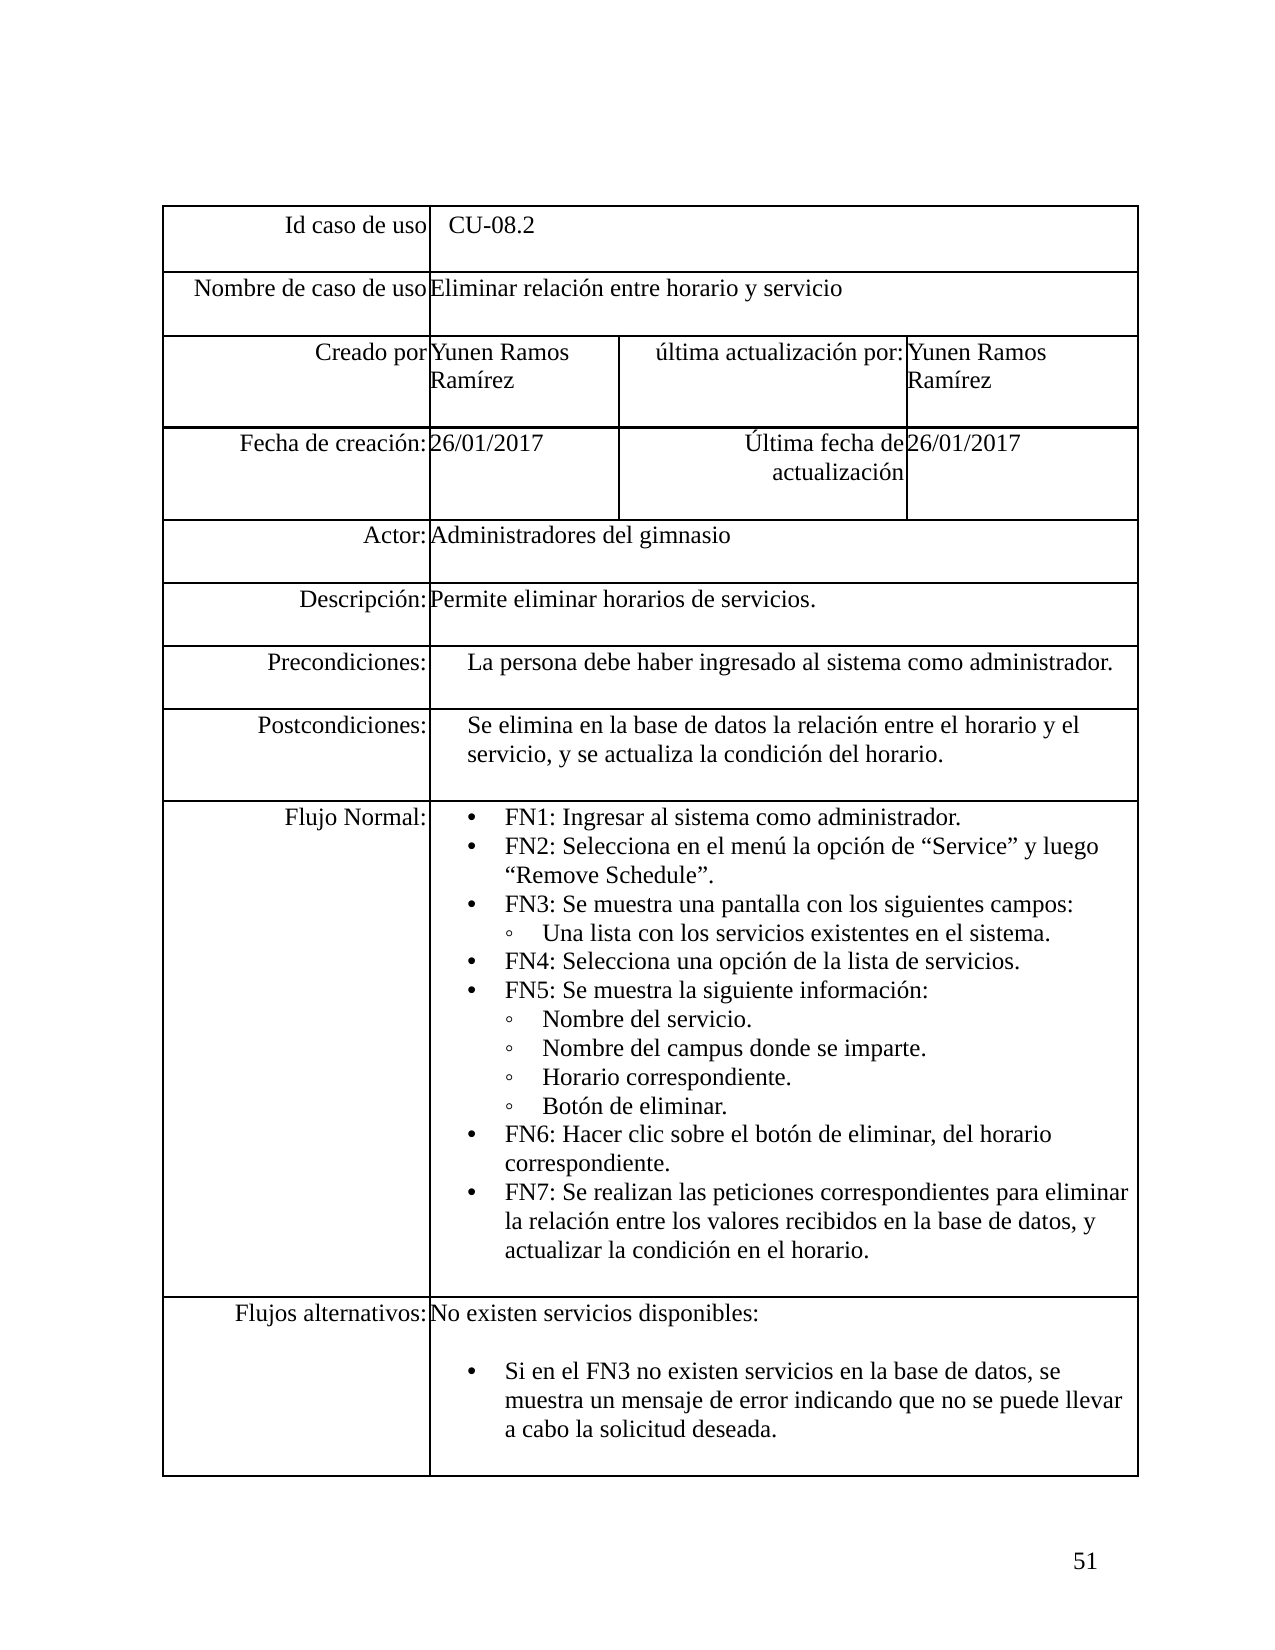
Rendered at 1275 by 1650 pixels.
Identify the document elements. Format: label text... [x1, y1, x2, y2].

table_cell Última fecha de actualización [620, 429, 906, 518]
table_cell Eliminar relación entre horario y servicio [431, 273, 1137, 334]
table_cell Flujos alternativos: [164, 1298, 429, 1475]
table_cell 26/01/2017 [431, 429, 618, 518]
table_cell Administradores del gimnasio [431, 521, 1137, 582]
table_cell La persona debe haber ingresado al sistema como administrador. [431, 647, 1137, 708]
table_cell última actualización por: [620, 337, 906, 426]
table_cell Descripción: [164, 584, 429, 645]
table_cell Yunen Ramos Ramírez [431, 337, 618, 426]
table_header CU-08.2 [431, 207, 1137, 271]
table_cell Yunen Ramos Ramírez [908, 337, 1137, 426]
table_cell Precondiciones: [164, 647, 429, 708]
table_cell Nombre de caso de uso [164, 273, 429, 334]
table_cell Flujo Normal: [164, 802, 429, 1296]
table_cell Fecha de creación: [164, 429, 429, 518]
table_cell Creado por [164, 337, 429, 426]
table_cell Actor: [164, 521, 429, 582]
table_cell 26/01/2017 [908, 429, 1137, 518]
table_cell Postcondiciones: [164, 710, 429, 800]
table_cell No existen servicios disponibles: Si en el FN3 no existen servicios en la base de datos, se muestra un mensaje de error indicando que no se puede llevar a cabo la solicitud deseada. [431, 1298, 1137, 1475]
table_cell FN1: Ingresar al sistema como administrador. FN2: Selecciona en el menú la opción de “Service” y luego “Remove Schedule”. FN3: Se muestra una pantalla con los siguientes campos: Una lista con los servicios existentes en el sistema. FN4: Selecciona una opción de la lista de servicios. FN5: Se muestra la siguiente información: Nombre del servicio. Nombre del campus donde se imparte. Horario correspondiente. Botón de eliminar. FN6: Hacer clic sobre el botón de eliminar, del horario correspondiente. FN7: Se realizan las peticiones correspondientes para eliminar la relación entre los valores recibidos en la base de datos, y actualizar la condición en el horario. [431, 802, 1137, 1296]
table_header Id caso de uso [164, 207, 429, 271]
table_cell Se elimina en la base de datos la relación entre el horario y el servicio, y se actualiza la condición del horario. [431, 710, 1137, 800]
table_cell Permite eliminar horarios de servicios. [431, 584, 1137, 645]
